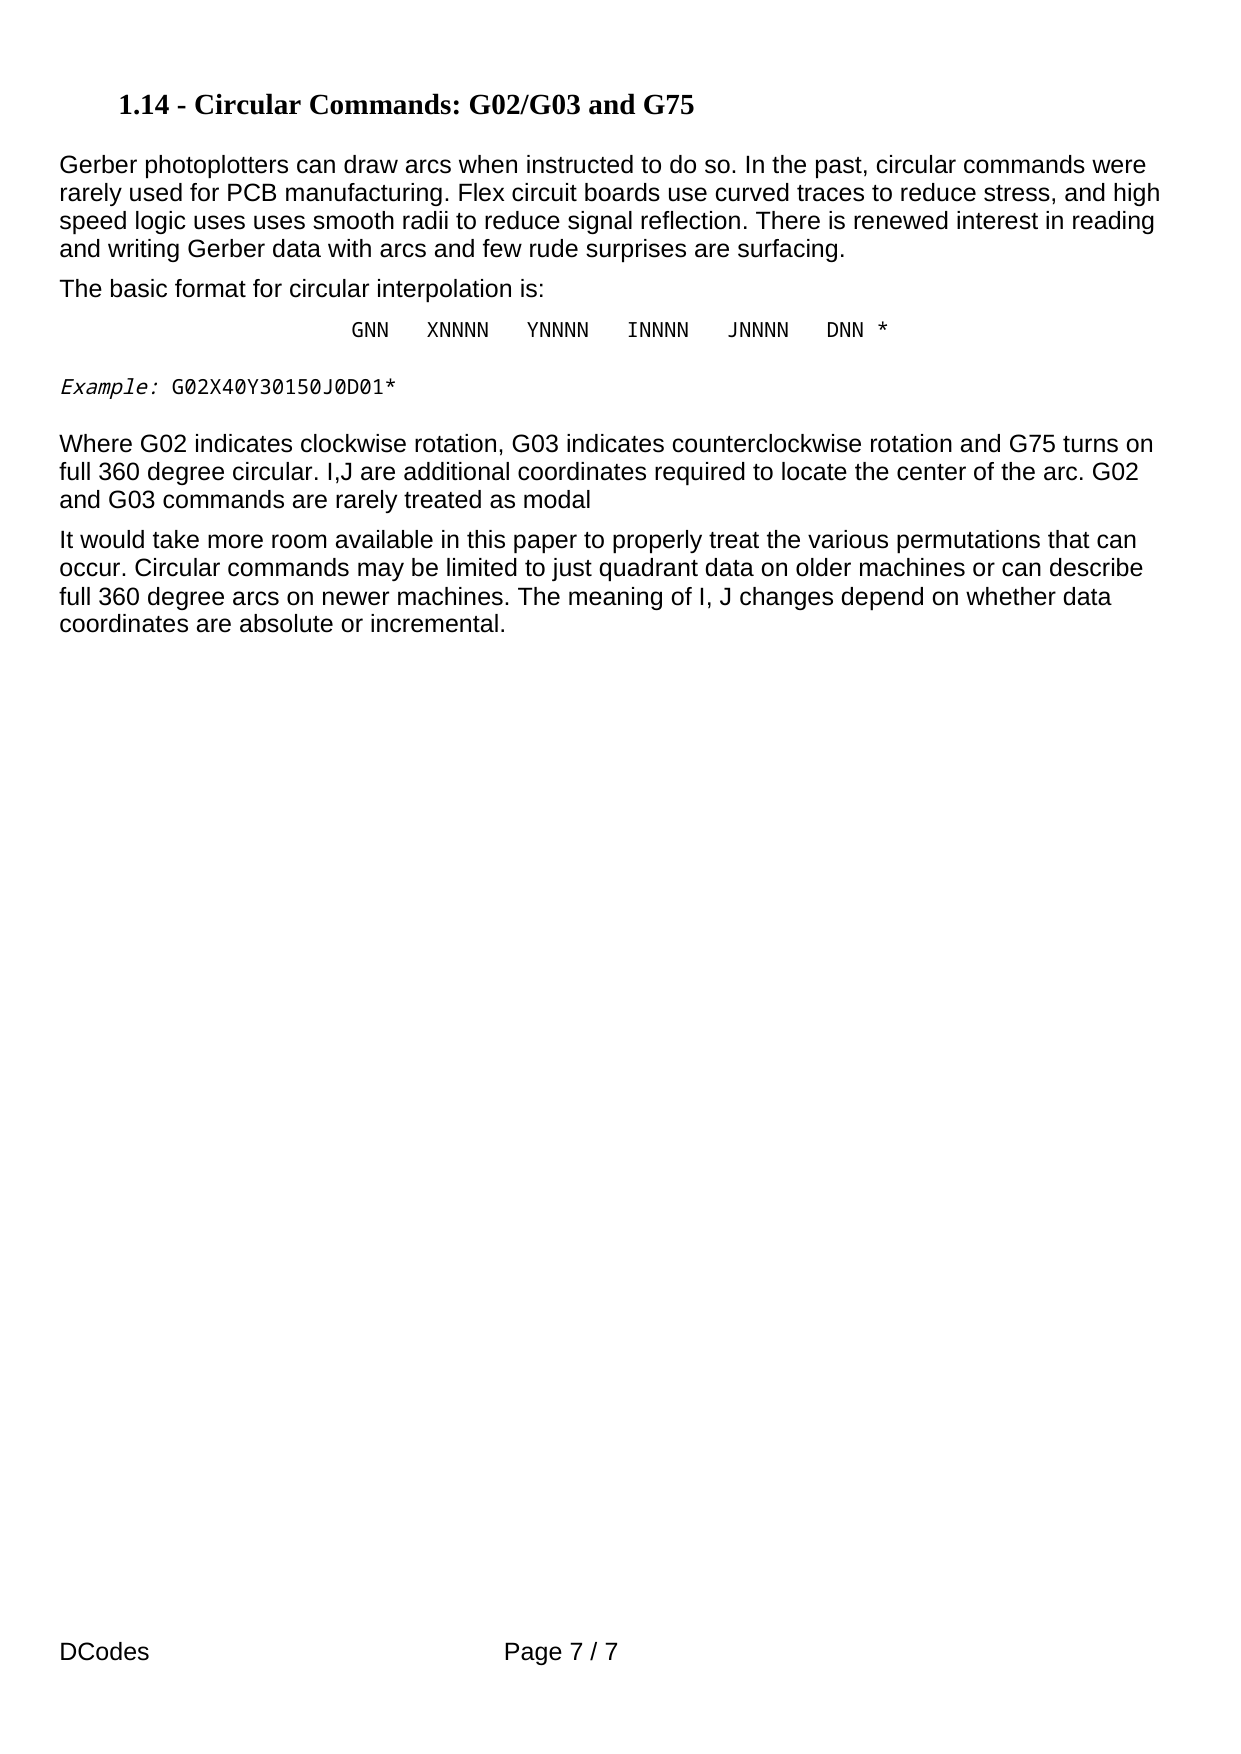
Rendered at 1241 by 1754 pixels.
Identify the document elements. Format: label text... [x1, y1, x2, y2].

text Where G02 indicates clockwise rotation, G03 indicates counterclockwise rotation and G75 turns on full 360 degree circular. I,J are additional coordinates required to locate the center of the arc. G02 and G03 commands are rarely treated as modal [59, 429, 1181, 514]
text Example: G02X40Y30150J0D01* [59, 372, 1181, 400]
text It would take more room available in this paper to properly treat the various permutations that can occur. Circular commands may be limited to just quadrant data on older machines or can describe full 360 degree arcs on newer machines. The meaning of I, J changes depend on whether data coordinates are absolute or incremental. [59, 526, 1181, 638]
subtitle Circular Commands: G02/G03 and G75 [118, 88, 1181, 121]
text GNN XNNNN YNNNN INNNN JNNNN DNN * [59, 315, 1181, 344]
text Gerber photoplotters can draw arcs when instructed to do so. In the past, circular commands were rarely used for PCB manufacturing. Flex circuit boards use curved traces to reduce stress, and high speed logic uses uses smooth radii to reduce signal reflection. There is renewed interest in reading and writing Gerber data with arcs and few rude surprises are surfacing. [59, 150, 1181, 262]
text The basic format for circular interpolation is: [59, 275, 1181, 303]
